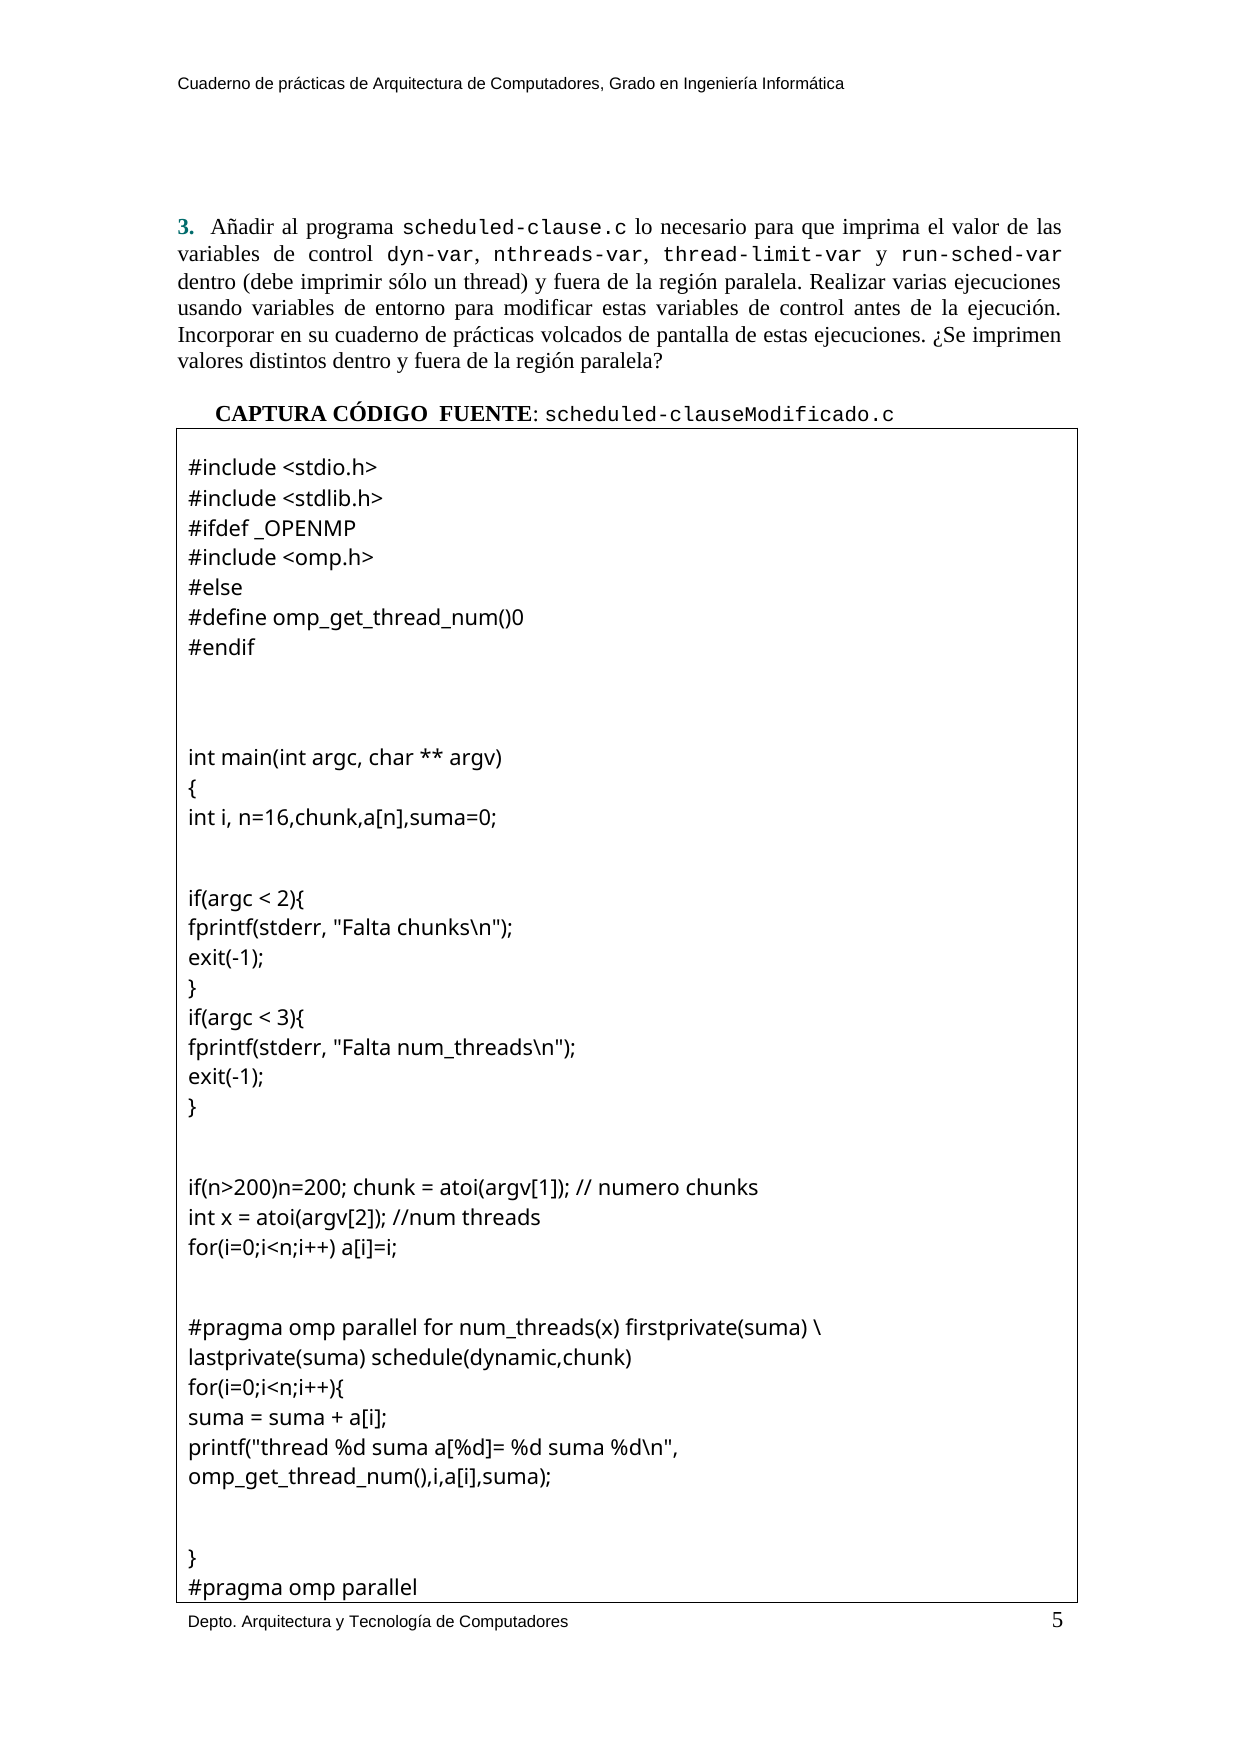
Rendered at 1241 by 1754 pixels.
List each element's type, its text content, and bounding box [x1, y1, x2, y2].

table_header #include <stdio.h> #include <stdlib.h> #ifdef _OPENMP #include <omp.h> #else #define omp_get_thread_num()0 #endif int main(int argc, char ** argv) { int i, n=16,chunk,a[n],suma=0; if(argc < 2){ fprintf(stderr, "Falta chunks\n"); exit(-1); } if(argc < 3){ fprintf(stderr, "Falta num_threads\n"); exit(-1); } if(n>200)n=200; chunk = atoi(argv[1]); // numero chunks int x = atoi(argv[2]); //num threads for(i=0;i<n;i++) a[i]=i; #pragma omp parallel for num_threads(x) firstprivate(suma) \ lastprivate(suma) schedule(dynamic,chunk) for(i=0;i<n;i++){ suma = suma + a[i]; printf("thread %d suma a[%d]= %d suma %d\n", omp_get_thread_num(),i,a[i],suma); } #pragma omp parallel [177, 429, 1077, 1602]
text CAPTURA CÓDIGO FUENTE: scheduled-clauseModificado.c [215, 400, 1063, 427]
list 3. Añadir al programa scheduled-clause.c lo necesario para que imprima el valor de las variables de control dyn-var, nthreads-var, thread-limit-var y run-sched-var dentro (debe imprimir sólo un thread) y fuera de la región paralela. Realizar varias ejecuciones usando variables de entorno para modificar estas variables de control antes de la ejecución. Incorporar en su cuaderno de prácticas volcados de pantalla de estas ejecuciones. ¿Se imprimen valores distintos dentro y fuera de la región paralela? [177, 213, 1063, 373]
